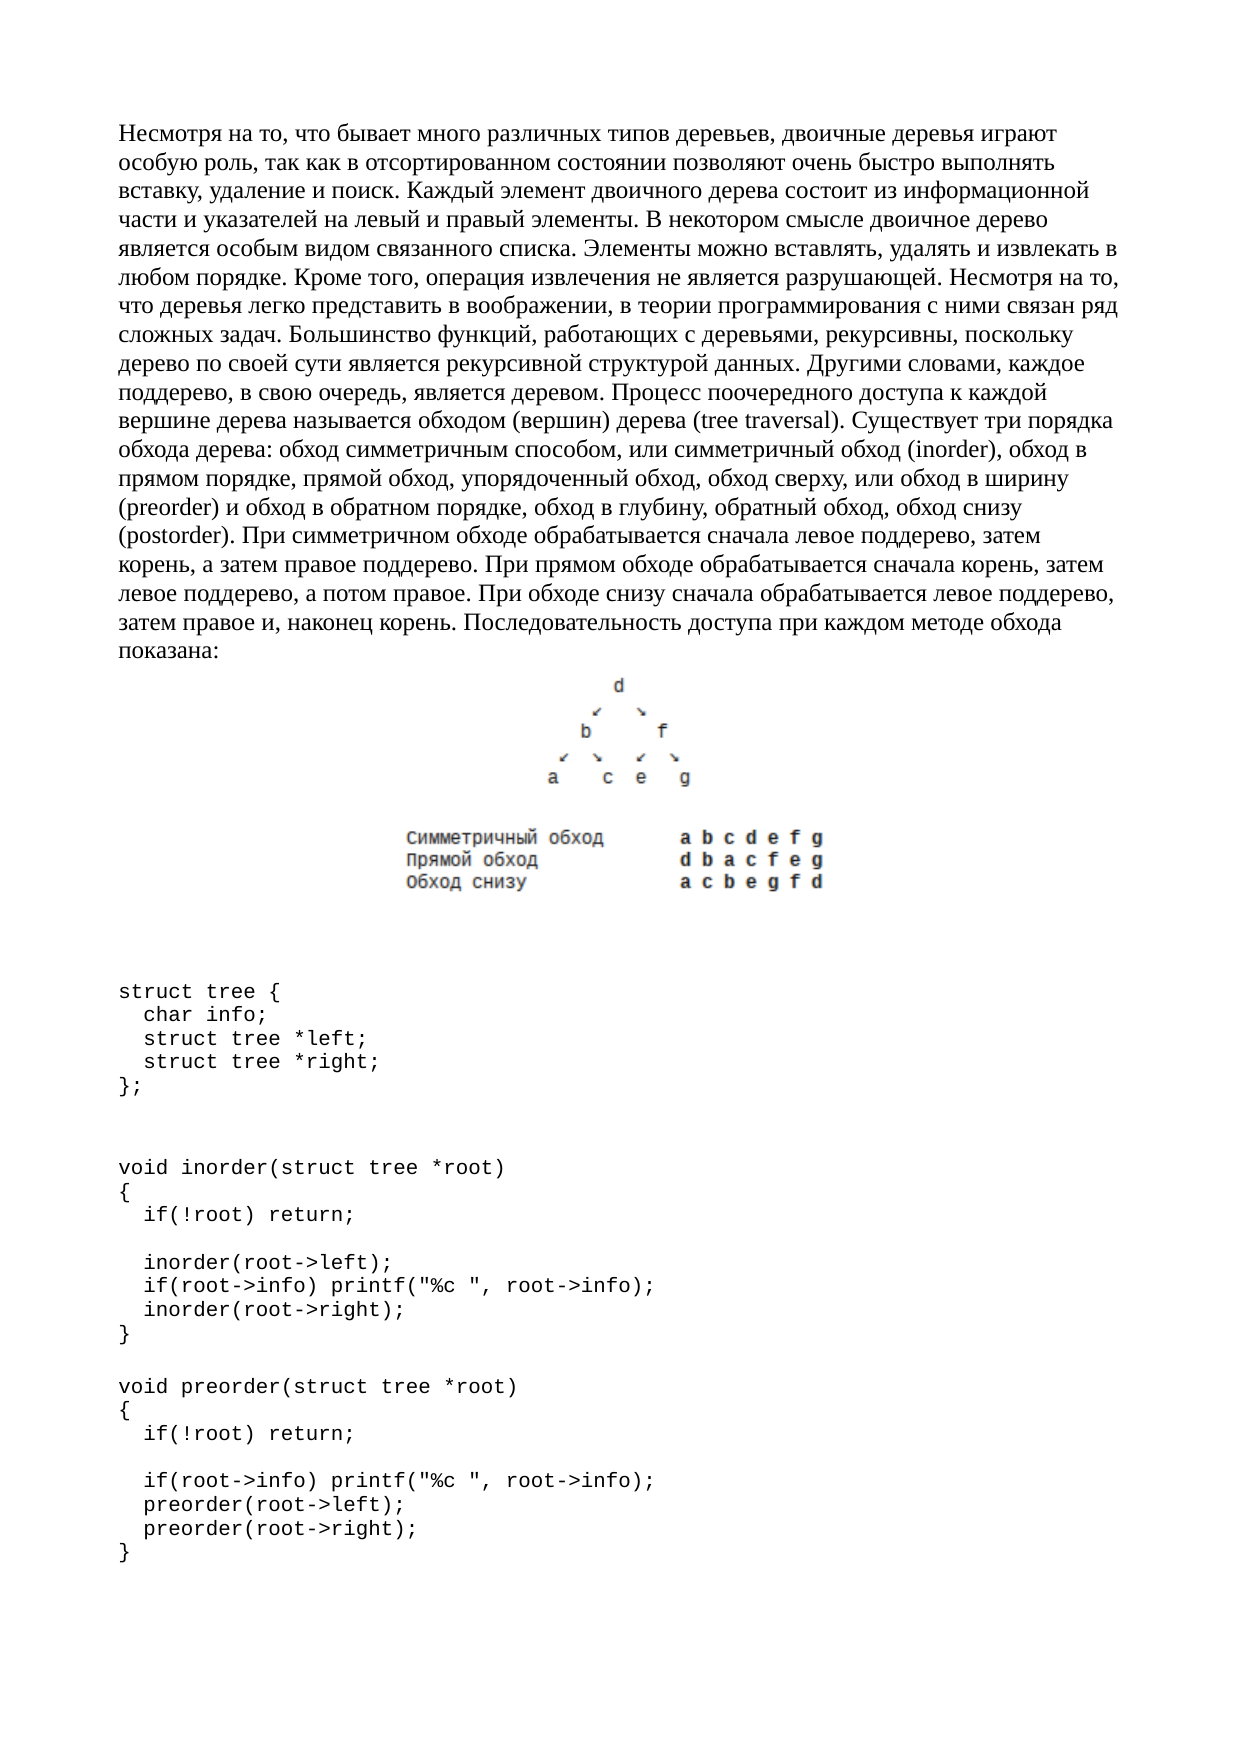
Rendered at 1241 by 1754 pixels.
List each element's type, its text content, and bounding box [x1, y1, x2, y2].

text }; [118, 1075, 1122, 1099]
picture [543, 664, 697, 801]
text { [118, 1399, 1122, 1423]
text void preorder(struct tree *root) [118, 1376, 1122, 1399]
text char info; [118, 1004, 1122, 1028]
text Несмотря на то, что бывает много различных типов деревьев, двоичные деревья играют особую роль, так как в отсортированном состоянии позволяют очень быстро выполнять вставку, удаление и поиск. Каждый элемент двоичного дерева состоит из информационной части и указателей на левый и правый элементы. В некотором смысле двоичное дерево является особым видом связанного списка. Элементы можно вставлять, удалять и извлекать в любом порядке. Кроме того, операция извлечения не является разрушающей. Несмотря на то, что деревья легко представить в воображении, в теории программирования с ними связан ряд сложных задач. Большинство функций, работающих с деревьями, рекурсивны, поскольку дерево по своей сути является рекурсивной структурой данных. Другими словами, каждое поддерево, в свою очередь, является деревом. Процесс поочередного доступа к каждой вершине дерева называется обходом (вершин) дерева (tree traversal). Существует три порядка обхода дерева: обход симметричным способом, или симметричный обход (inorder), обход в прямом порядке, прямой обход, упорядоченный обход, обход сверху, или обход в ширину (preorder) и обход в обратном порядке, обход в глубину, обратный обход, обход снизу (postorder). При симметричном обходе обрабатывается сначала левое поддерево, затем корень, а затем правое поддерево. При прямом обходе обрабатывается сначала корень, затем левое поддерево, а потом правое. При обходе снизу сначала обрабатывается левое поддерево, затем правое и, наконец корень. Последовательность доступа при каждом методе обхода показана: [118, 118, 1122, 664]
text struct tree *right; [118, 1052, 1122, 1075]
text if(root->info) printf("%c ", root->info); [118, 1470, 1122, 1494]
text inorder(root->right); [118, 1299, 1122, 1323]
text preorder(root->left); [118, 1494, 1122, 1518]
text preorder(root->right); [118, 1518, 1122, 1541]
text if(!root) return; [118, 1204, 1122, 1228]
text struct tree { [118, 981, 1122, 1004]
text if(!root) return; [118, 1423, 1122, 1447]
text struct tree *left; [118, 1028, 1122, 1052]
text } [118, 1323, 1122, 1346]
text { [118, 1181, 1122, 1204]
text inorder(root->left); [118, 1252, 1122, 1275]
text void inorder(struct tree *root) [118, 1157, 1122, 1181]
text if(root->info) printf("%c ", root->info); [118, 1275, 1122, 1299]
text } [118, 1541, 1122, 1565]
picture [394, 808, 846, 912]
